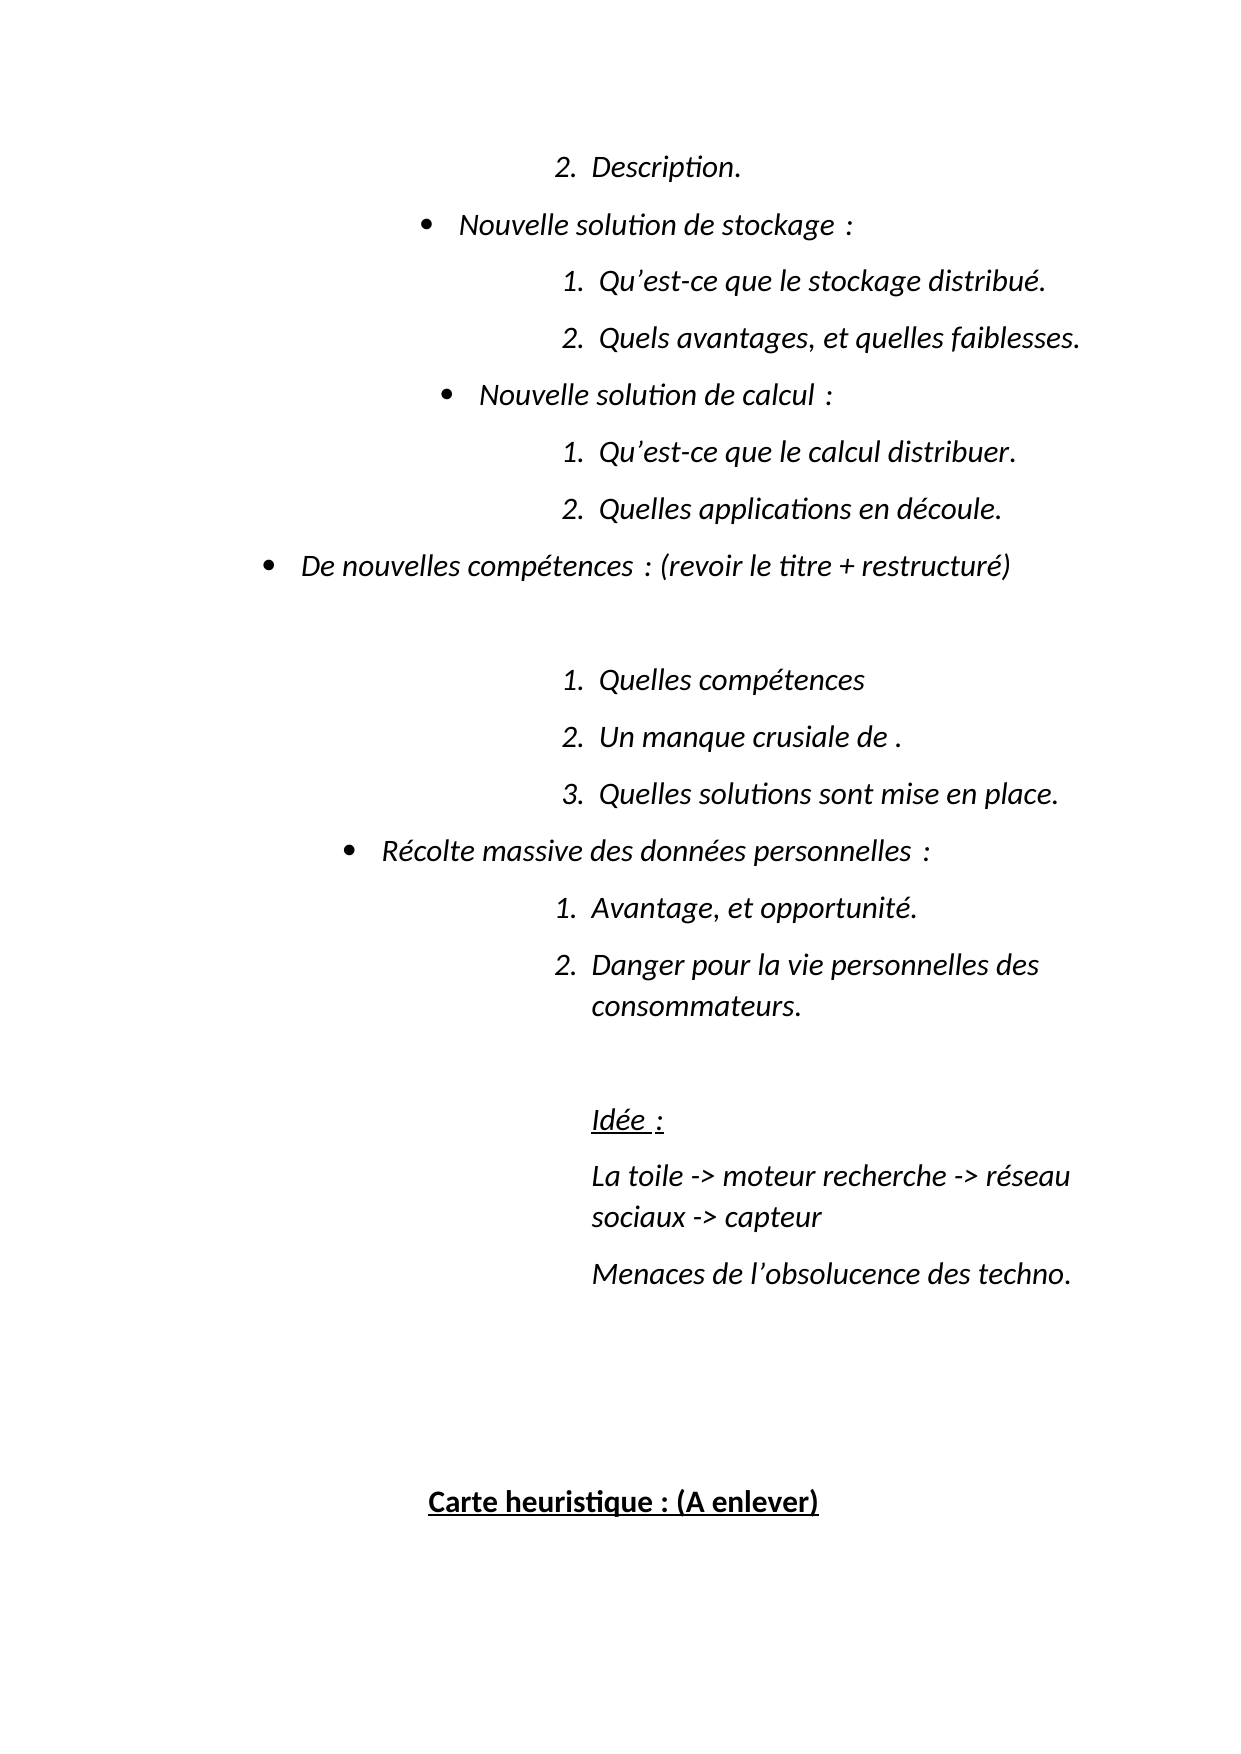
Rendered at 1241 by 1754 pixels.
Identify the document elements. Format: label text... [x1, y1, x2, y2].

list Menaces de l’obsolucence des techno. [591, 1254, 1093, 1292]
list Quels avantages, et quelles faiblesses. [561, 318, 1093, 357]
list Nouvelle solution de calcul : [185, 376, 1093, 414]
text Carte heuristique : (A enlever) [148, 1482, 1093, 1520]
list Qu’est-ce que le stockage distribué. [561, 262, 1093, 300]
list Un manque crusiale de . [561, 717, 1093, 756]
list Danger pour la vie personnelles des consommateurs. [554, 945, 1093, 1024]
list Nouvelle solution de stockage : [185, 204, 1093, 243]
list De nouvelles compétences : (revoir le titre + restructuré) [185, 546, 1093, 584]
list Quelles applications en découle. [561, 489, 1093, 528]
list La toile -> moteur recherche -> réseau sociaux -> capteur [591, 1157, 1093, 1235]
list Quelles solutions sont mise en place. [561, 774, 1093, 812]
list Idée : [591, 1099, 1093, 1138]
list Quelles compétences [561, 660, 1093, 698]
list Avantage, et opportunité. [554, 888, 1093, 926]
list Récolte massive des données personnelles : [185, 831, 1093, 869]
list Qu’est-ce que le calcul distribuer. [561, 432, 1093, 471]
list Description. [554, 148, 1093, 186]
